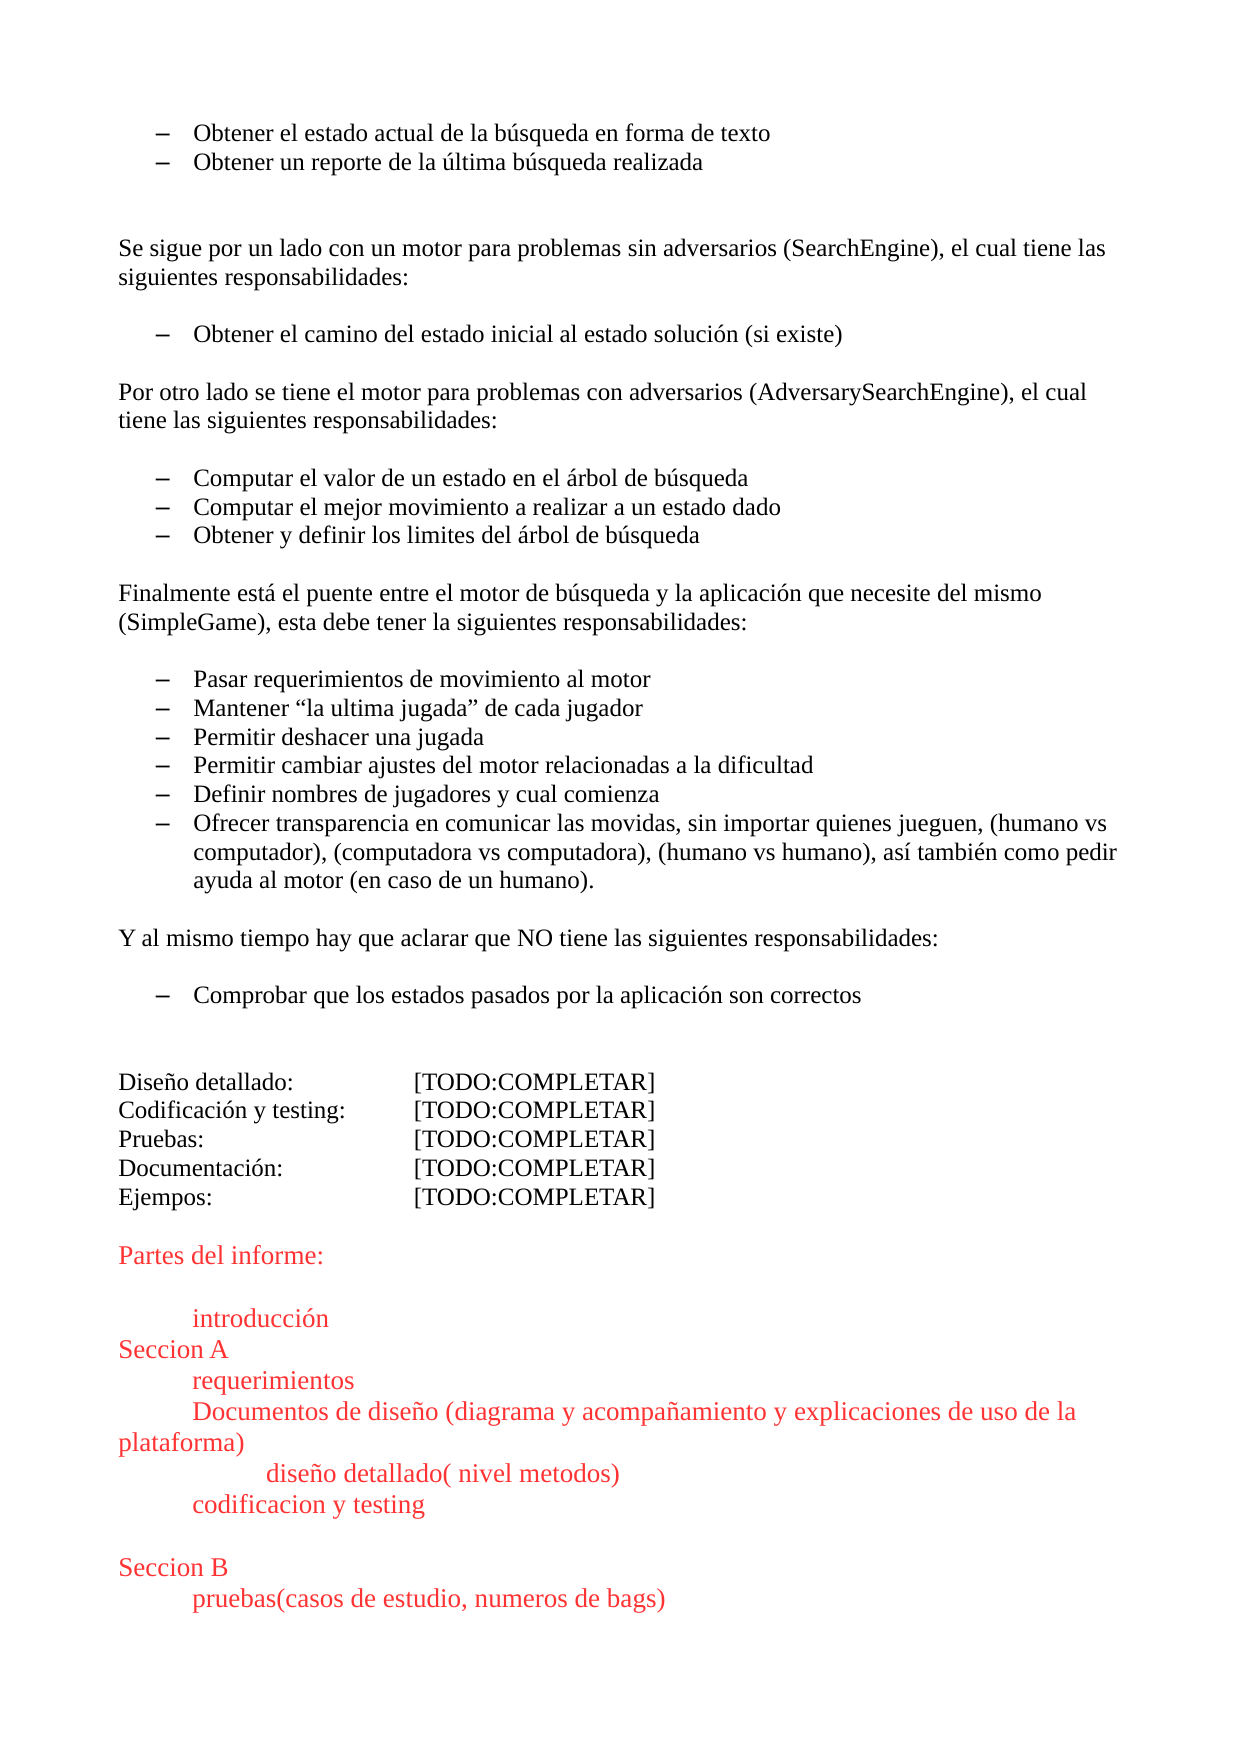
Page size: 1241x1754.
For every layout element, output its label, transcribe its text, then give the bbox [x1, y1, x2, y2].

text Diseño detallado: [TODO:COMPLETAR] [118, 1067, 1122, 1096]
text Documentos de diseño (diagrama y acompañamiento y explicaciones de uso de la plataforma) [118, 1395, 1122, 1457]
list Obtener y definir los limites del árbol de búsqueda [156, 521, 1122, 549]
text requerimientos [118, 1364, 1122, 1395]
text pruebas(casos de estudio, numeros de bags) [118, 1582, 1122, 1613]
list Computar el valor de un estado en el árbol de búsqueda [156, 463, 1122, 492]
text Por otro lado se tiene el motor para problemas con adversarios (AdversarySearchEngine), el cual tiene las siguientes responsabilidades: [118, 377, 1122, 434]
list Obtener un reporte de la última búsqueda realizada [156, 147, 1122, 176]
text codificacion y testing [118, 1488, 1122, 1520]
list Definir nombres de jugadores y cual comienza [156, 779, 1122, 808]
text Documentación: [TODO:COMPLETAR] [118, 1153, 1122, 1182]
list Obtener el estado actual de la búsqueda en forma de texto [156, 118, 1122, 147]
list Permitir cambiar ajustes del motor relacionadas a la dificultad [156, 751, 1122, 779]
list Obtener el camino del estado inicial al estado solución (si existe) [156, 319, 1122, 348]
text diseño detallado( nivel metodos) [118, 1457, 1122, 1488]
list Pasar requerimientos de movimiento al motor [156, 664, 1122, 693]
text Se sigue por un lado con un motor para problemas sin adversarios (SearchEngine), el cual tiene las siguientes responsabilidades: [118, 233, 1122, 291]
text Codificación y testing: [TODO:COMPLETAR] [118, 1096, 1122, 1124]
list Mantener “la ultima jugada” de cada jugador [156, 693, 1122, 722]
list Permitir deshacer una jugada [156, 722, 1122, 751]
text Seccion A [118, 1333, 1122, 1364]
list Comprobar que los estados pasados por la aplicación son correctos [156, 981, 1122, 1009]
text Finalmente está el puente entre el motor de búsqueda y la aplicación que necesite del mismo (SimpleGame), esta debe tener la siguientes responsabilidades: [118, 578, 1122, 636]
text introducción [118, 1302, 1122, 1333]
list Ofrecer transparencia en comunicar las movidas, sin importar quienes jueguen, (humano vs computador), (computadora vs computadora), (humano vs humano), así también como pedir ayuda al motor (en caso de un humano). [156, 808, 1122, 894]
text Y al mismo tiempo hay que aclarar que NO tiene las siguientes responsabilidades: [118, 923, 1122, 952]
text Pruebas: [TODO:COMPLETAR] [118, 1124, 1122, 1153]
list Computar el mejor movimiento a realizar a un estado dado [156, 492, 1122, 521]
text Partes del informe: [118, 1239, 1122, 1271]
text Ejempos: [TODO:COMPLETAR] [118, 1182, 1122, 1211]
text Seccion B [118, 1551, 1122, 1582]
